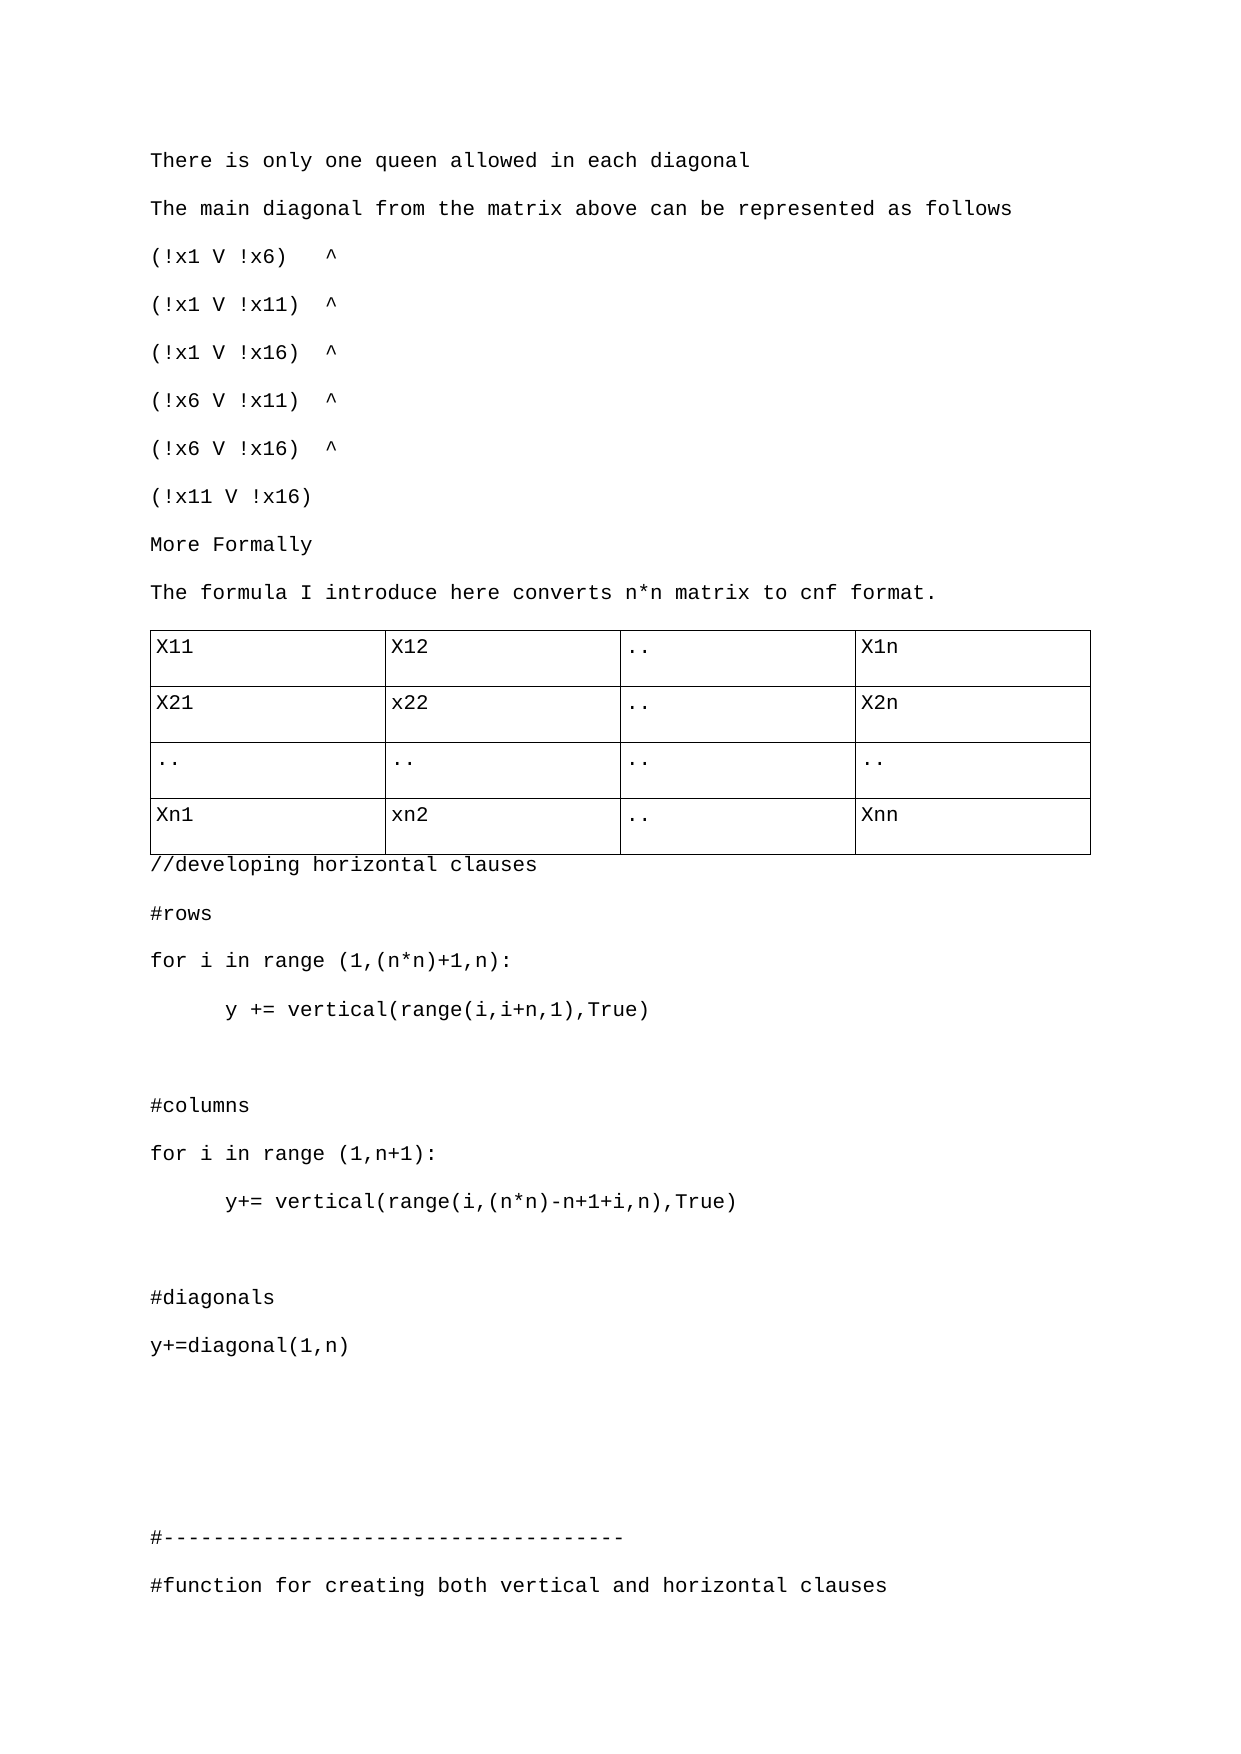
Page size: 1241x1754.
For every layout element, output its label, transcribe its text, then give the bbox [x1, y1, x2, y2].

text y += vertical(range(i,i+n,1),True) [150, 998, 1090, 1022]
table_cell .. [151, 743, 385, 798]
table_cell .. [621, 743, 855, 798]
text (!x1 V !x11) ^ [150, 294, 1090, 318]
table_header X11 [151, 631, 385, 686]
table_cell .. [621, 687, 855, 742]
text #function for creating both vertical and horizontal clauses [150, 1575, 1090, 1598]
text y+=diagonal(1,n) [150, 1335, 1090, 1358]
text for i in range (1,(n*n)+1,n): [150, 951, 1090, 974]
text //developing horizontal clauses [150, 855, 1090, 878]
text #diagonals [150, 1287, 1090, 1310]
text The main diagonal from the matrix above can be represented as follows [150, 198, 1090, 222]
table_cell xn2 [386, 799, 620, 854]
text #------------------------------------- [150, 1527, 1090, 1550]
text y+= vertical(range(i,(n*n)-n+1+i,n),True) [150, 1191, 1090, 1214]
text More Formally [150, 534, 1090, 558]
table_cell .. [856, 743, 1090, 798]
table_cell x22 [386, 687, 620, 742]
table_cell .. [386, 743, 620, 798]
text #columns [150, 1094, 1090, 1118]
text (!x6 V !x16) ^ [150, 438, 1090, 462]
table_header .. [621, 631, 855, 686]
text (!x1 V !x6) ^ [150, 246, 1090, 270]
text (!x1 V !x16) ^ [150, 342, 1090, 366]
text (!x11 V !x16) [150, 486, 1090, 510]
text There is only one queen allowed in each diagonal [150, 150, 1090, 174]
table_cell Xn1 [151, 799, 385, 854]
table_header X1n [856, 631, 1090, 686]
text #rows [150, 902, 1090, 926]
table_header X12 [386, 631, 620, 686]
table_cell Xnn [856, 799, 1090, 854]
table_cell .. [621, 799, 855, 854]
text for i in range (1,n+1): [150, 1143, 1090, 1166]
table_cell X2n [856, 687, 1090, 742]
table_cell X21 [151, 687, 385, 742]
text (!x6 V !x11) ^ [150, 390, 1090, 414]
text The formula I introduce here converts n*n matrix to cnf format. [150, 582, 1090, 606]
